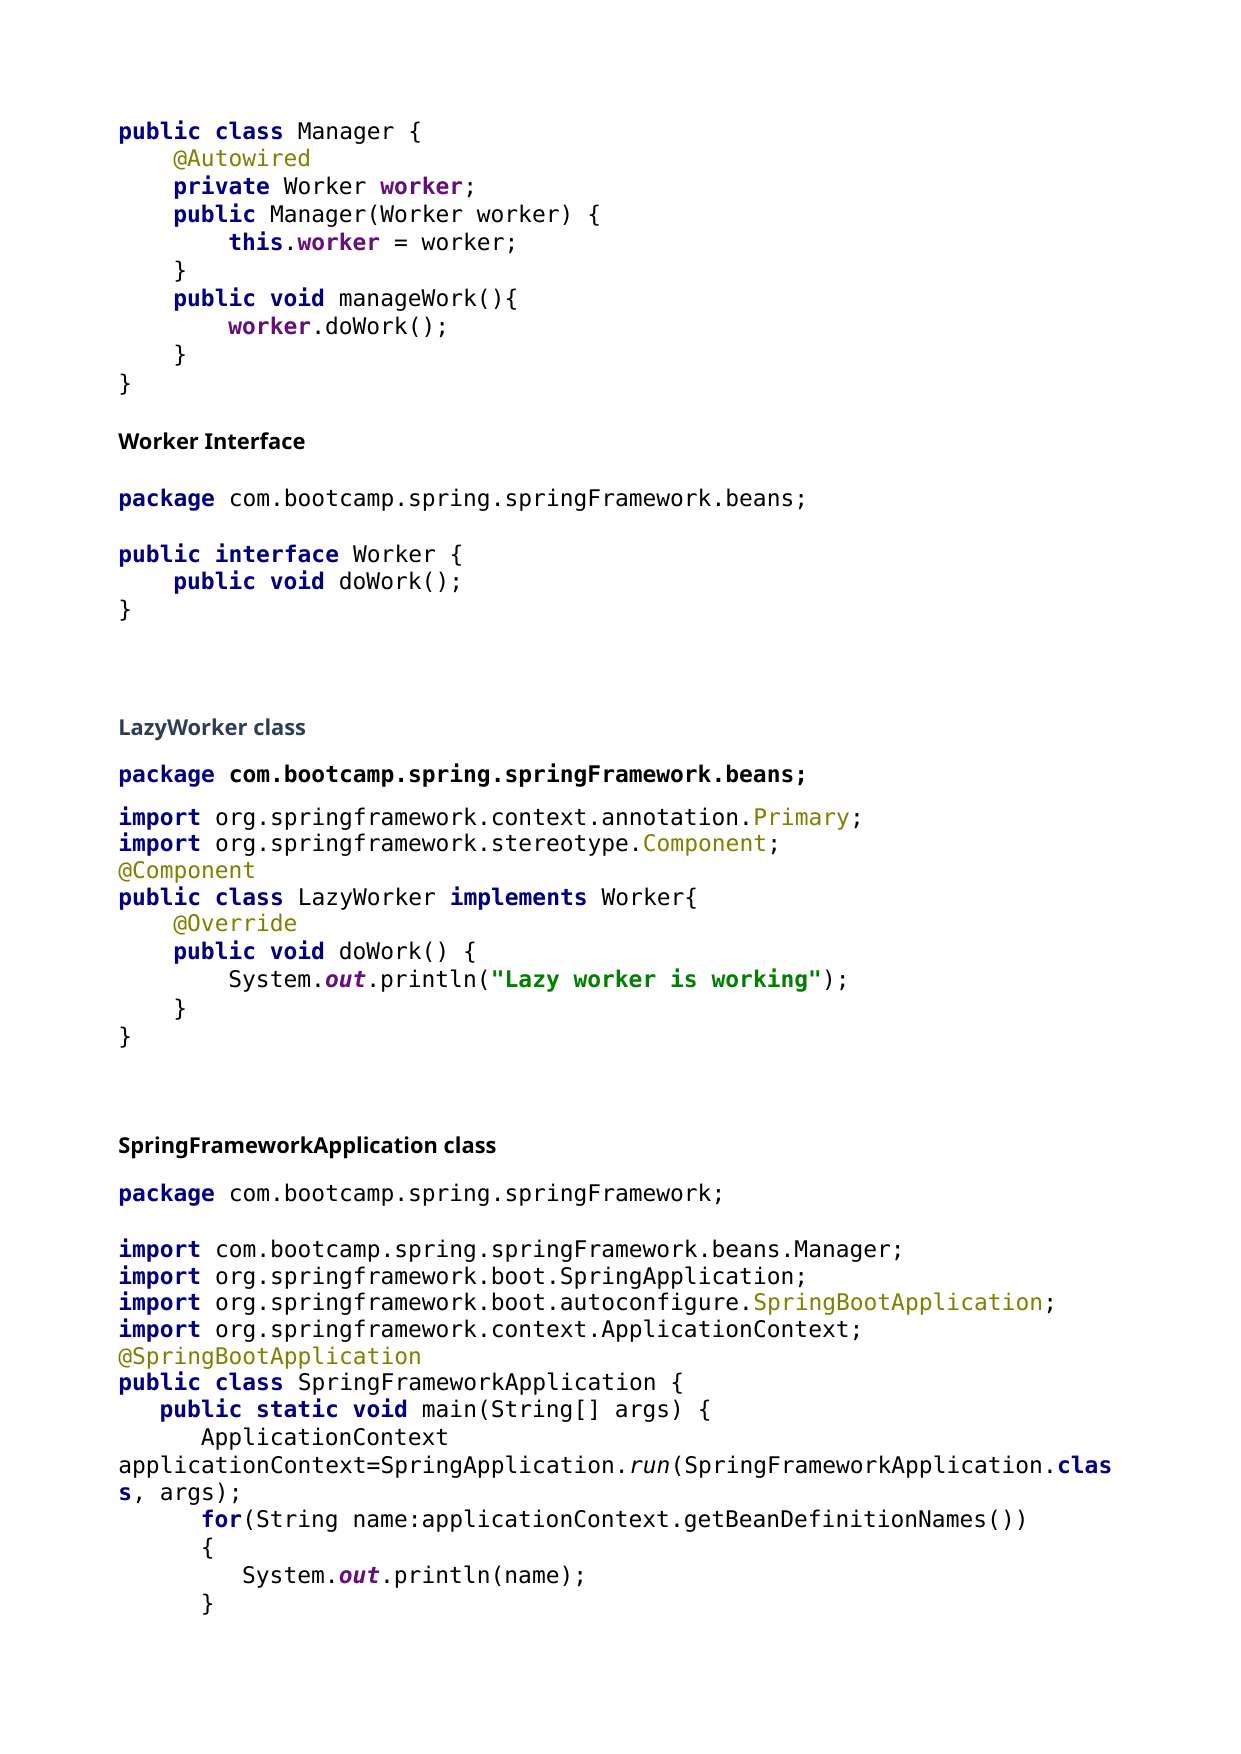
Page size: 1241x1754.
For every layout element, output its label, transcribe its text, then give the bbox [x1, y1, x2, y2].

text @Override [118, 910, 1122, 938]
text } [118, 342, 1122, 370]
text } [118, 370, 1122, 396]
text public interface Worker { [118, 541, 1122, 568]
text worker.doWork(); [118, 313, 1122, 342]
text Worker Interface [118, 426, 1122, 456]
text this.worker = worker; [118, 229, 1122, 257]
text } [118, 995, 1122, 1023]
text LazyWorker class [118, 712, 1122, 741]
text public Manager(Worker worker) { [118, 201, 1122, 229]
text import com.bootcamp.spring.springFramework.beans.Manager; [118, 1236, 1122, 1263]
text public static void main(String[] args) { [118, 1396, 1122, 1424]
text import org.springframework.stereotype.Component; [118, 830, 1122, 857]
text package com.bootcamp.spring.springFramework; [118, 1180, 1122, 1207]
text package com.bootcamp.spring.springFramework.beans; [118, 485, 1122, 512]
text @SpringBootApplication [118, 1343, 1122, 1369]
text } [118, 257, 1122, 285]
text SpringFrameworkApplication class [118, 1130, 1122, 1160]
text import org.springframework.boot.SpringApplication; [118, 1263, 1122, 1289]
text import org.springframework.boot.autoconfigure.SpringBootApplication; [118, 1289, 1122, 1316]
text { [118, 1534, 1122, 1562]
text ApplicationContext applicationContext=SpringApplication.run(SpringFrameworkApplication.class, args); [118, 1424, 1122, 1506]
text } [118, 1590, 1122, 1618]
text public class Manager { [118, 118, 1122, 145]
text System.out.println(name); [118, 1562, 1122, 1590]
text import org.springframework.context.ApplicationContext; [118, 1316, 1122, 1343]
text public class SpringFrameworkApplication { [118, 1369, 1122, 1396]
text import org.springframework.context.annotation.Primary; [118, 804, 1122, 830]
text } [118, 596, 1122, 623]
text @Autowired [118, 145, 1122, 173]
text public void doWork(); [118, 568, 1122, 596]
text @Component [118, 857, 1122, 884]
text System.out.println("Lazy worker is working"); [118, 967, 1122, 995]
text public void manageWork(){ [118, 285, 1122, 313]
text public void doWork() { [118, 938, 1122, 967]
text private Worker worker; [118, 173, 1122, 201]
text } [118, 1023, 1122, 1049]
text for(String name:applicationContext.getBeanDefinitionNames()) [118, 1506, 1122, 1534]
text public class LazyWorker implements Worker{ [118, 884, 1122, 910]
text package com.bootcamp.spring.springFramework.beans; [118, 761, 1122, 788]
